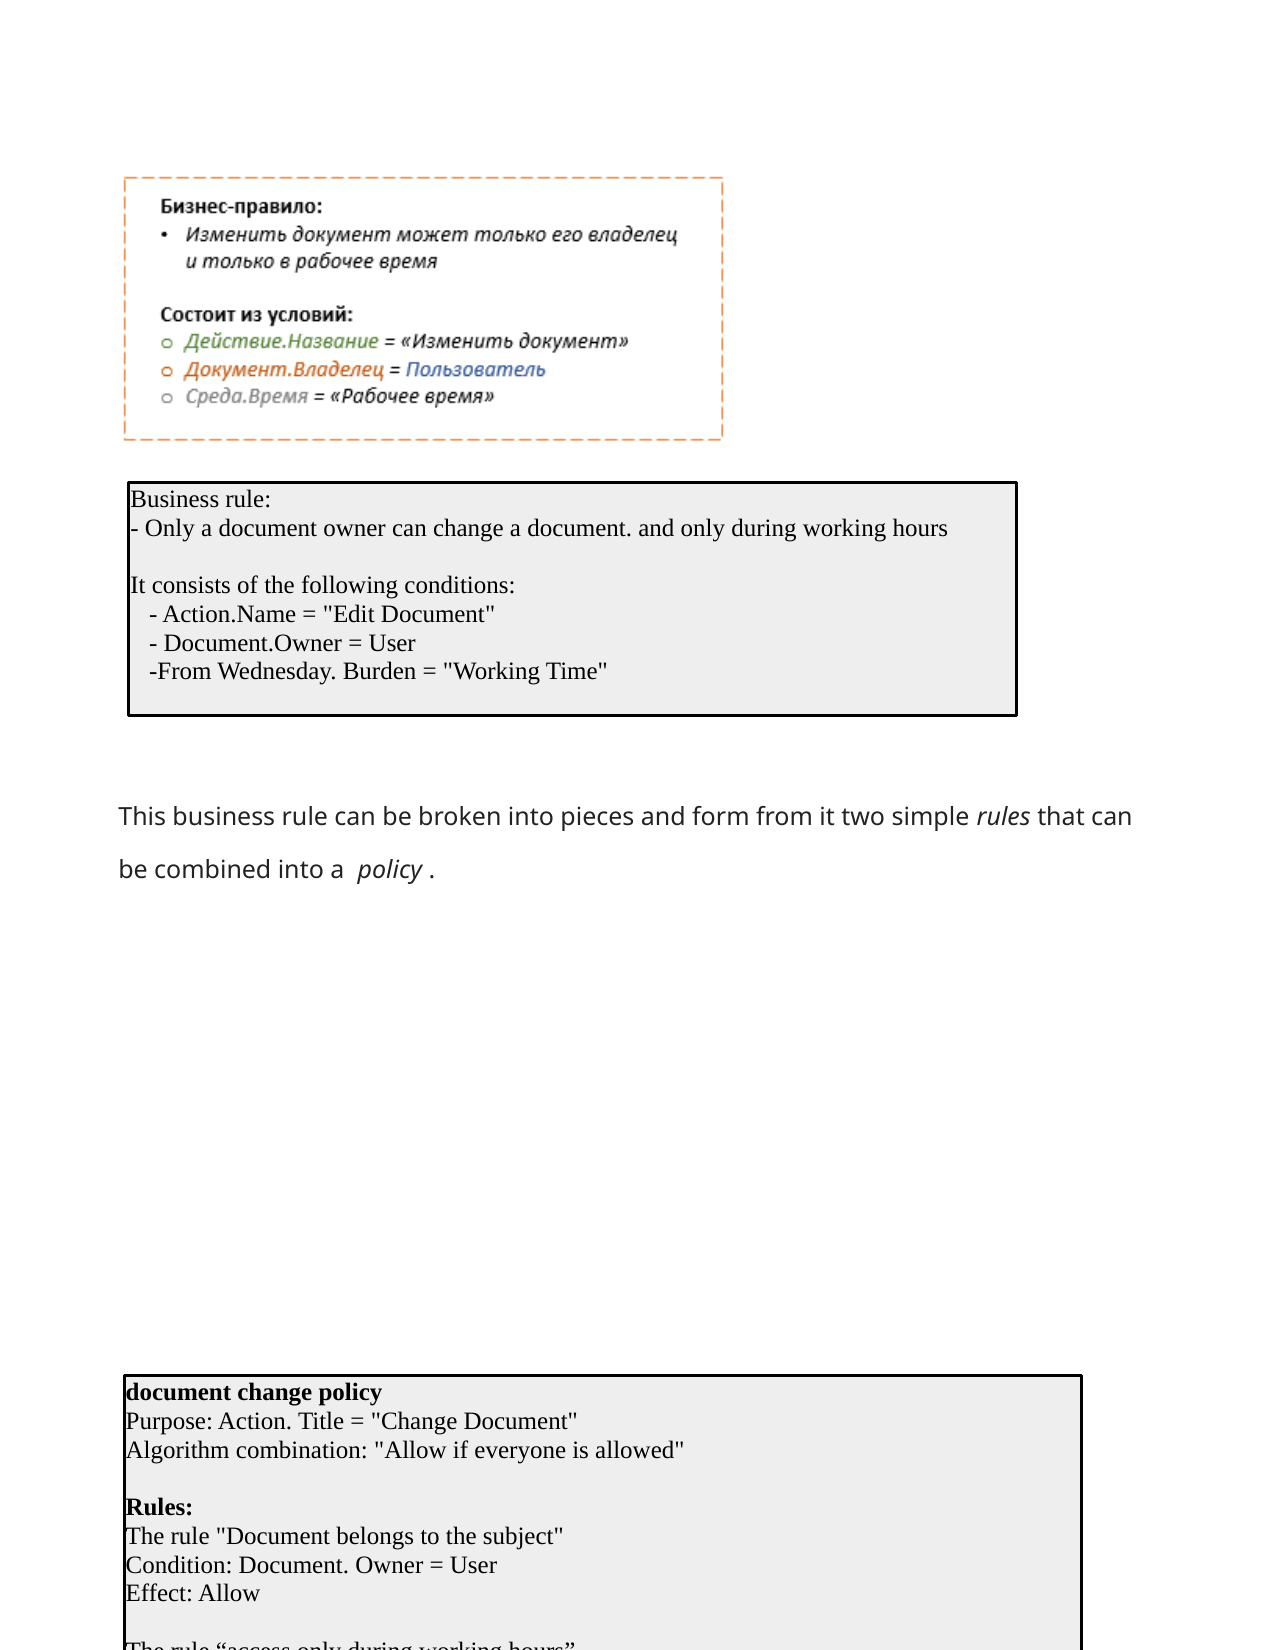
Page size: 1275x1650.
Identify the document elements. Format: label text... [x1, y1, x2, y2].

picture [118, 171, 728, 444]
text This business rule can be broken into pieces and form from it two simple rules that can be combined into a policy . [118, 692, 1157, 1345]
text [118, 118, 1157, 443]
